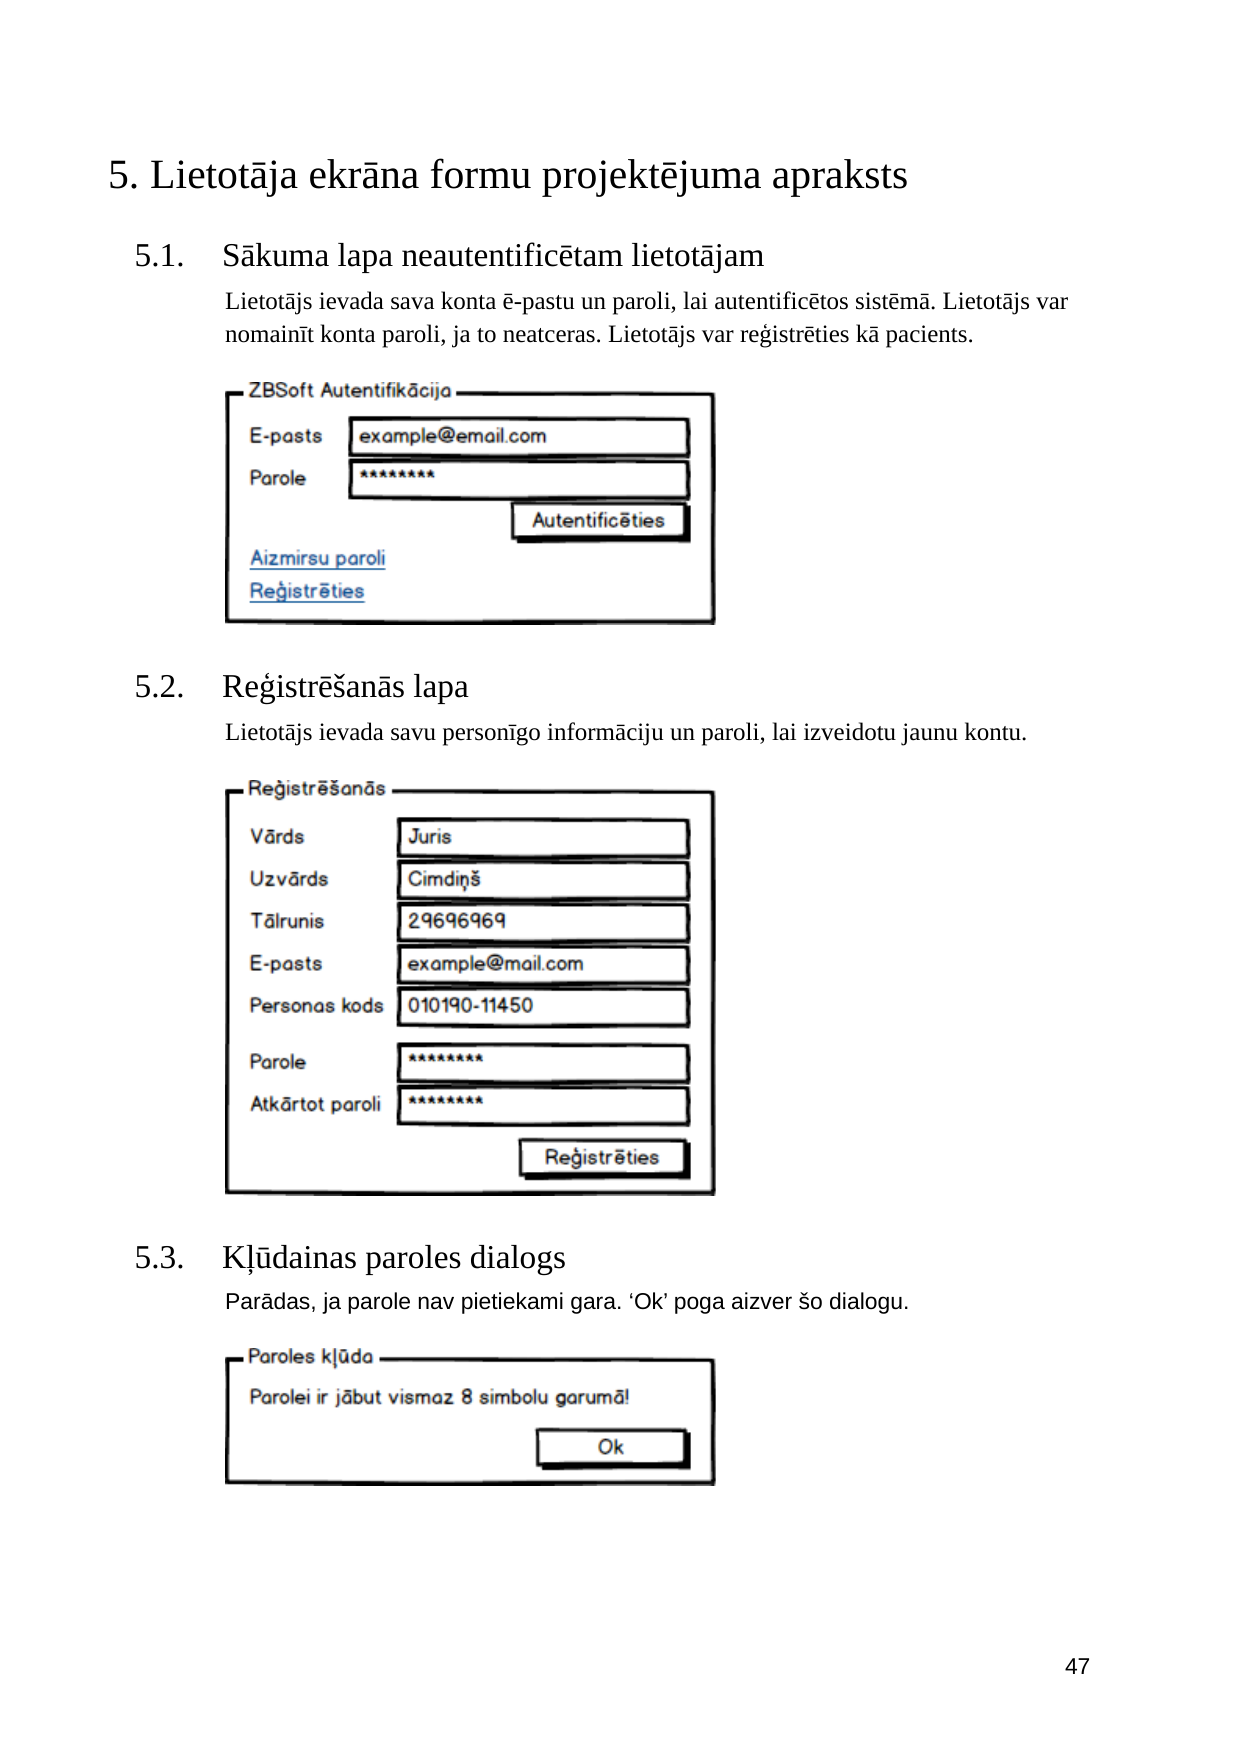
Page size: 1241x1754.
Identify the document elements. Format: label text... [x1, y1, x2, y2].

text Lietotājs ievada sava konta ē-pastu un paroli, lai autentificētos sistēmā. Lietotājs var nomainīt konta paroli, ja to neatceras. Lietotājs var reģistrēties kā pacients. [225, 286, 1090, 348]
subtitle Reģistrēšanās lapa [184, 666, 1090, 704]
text Lietotājs ievada savu personīgo informāciju un paroli, lai izveidotu jaunu kontu. [225, 717, 1090, 746]
subtitle Sākuma lapa neautentificētam lietotājam [184, 235, 1090, 274]
text Parādas, ja parole nav pietiekami gara. ‘Ok’ poga aizver šo dialogu. [225, 1288, 1090, 1314]
picture [225, 780, 716, 1196]
subtitle Lietotāja ekrāna formu projektējuma apraksts [139, 150, 1090, 198]
subtitle Kļūdainas paroles dialogs [184, 1237, 1090, 1275]
picture [225, 1348, 716, 1486]
picture [225, 382, 716, 625]
